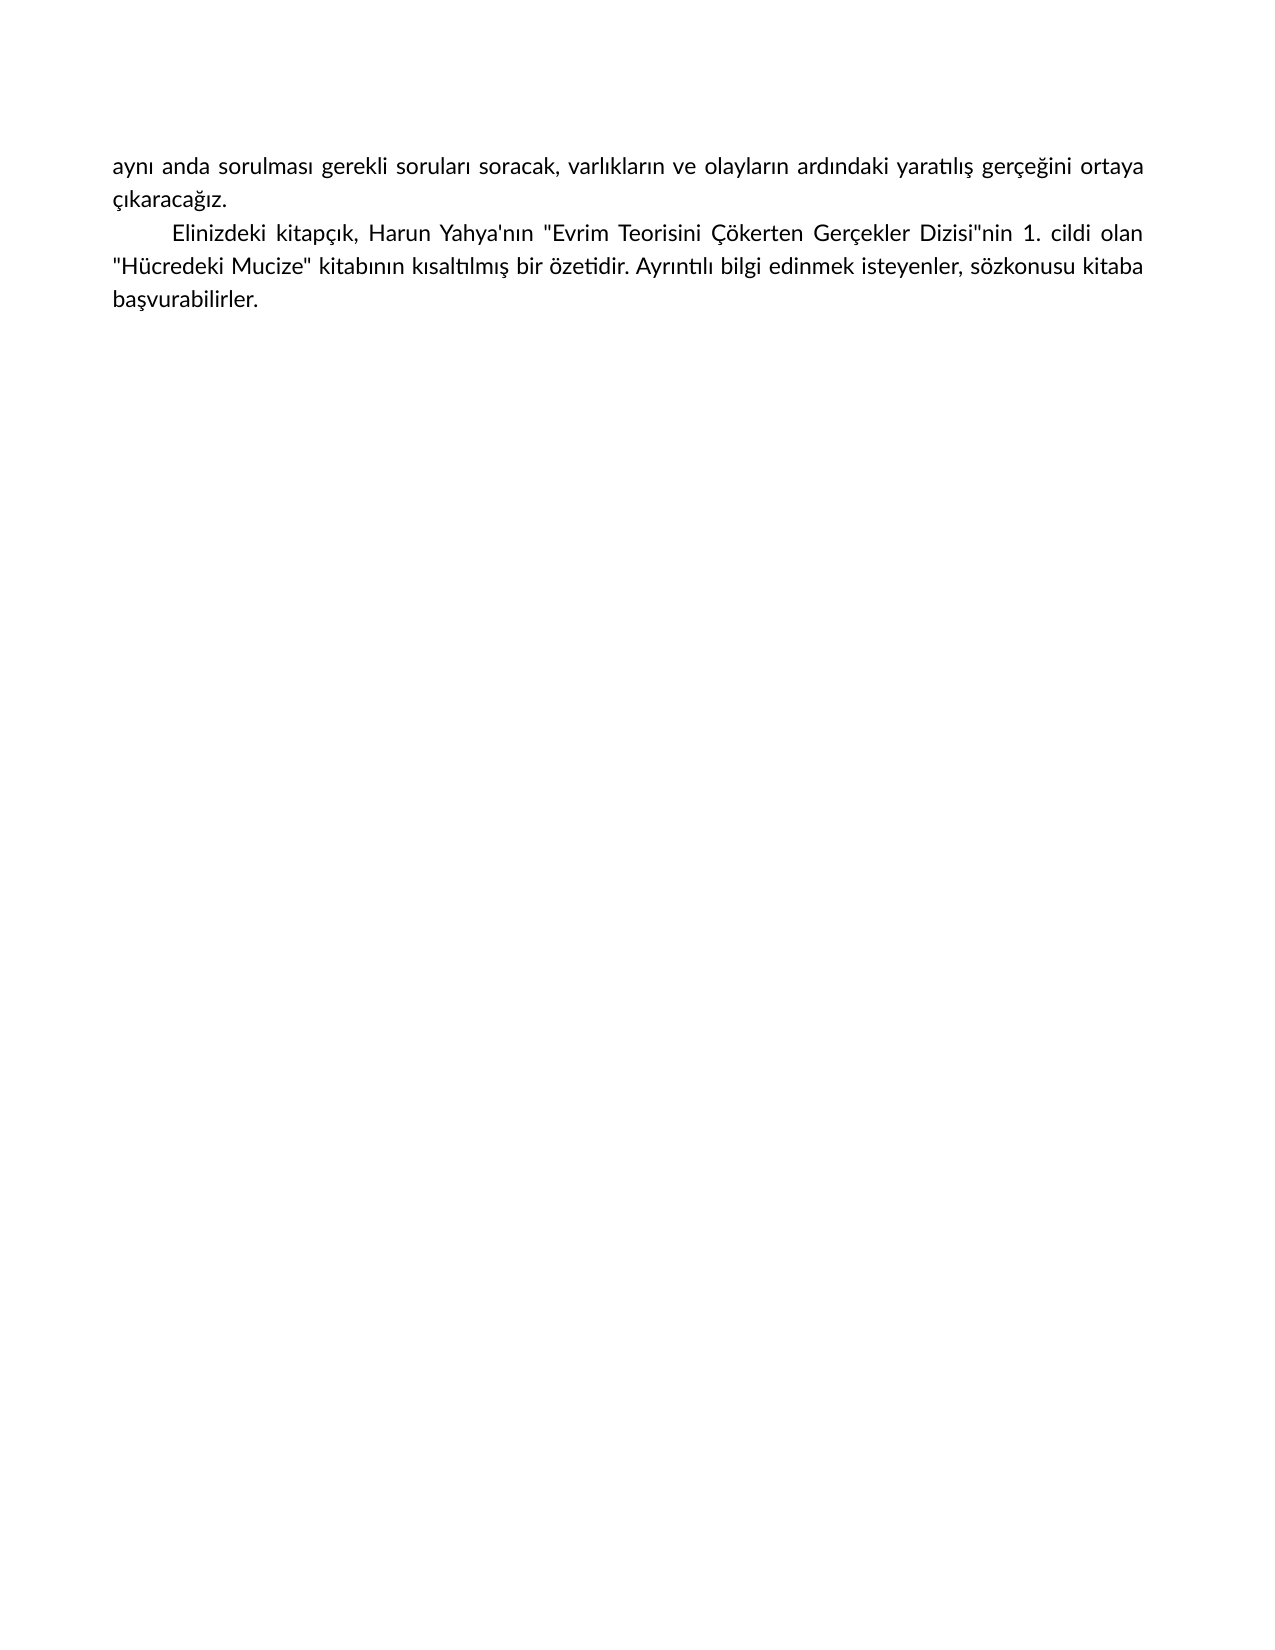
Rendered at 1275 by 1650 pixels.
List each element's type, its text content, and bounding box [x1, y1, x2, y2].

text aynı anda sorulması gerekli soruları soracak, varlıkların ve olayların ardındaki yaratılış gerçeğini ortaya çıkaracağız. [112, 148, 1145, 214]
text Elinizdeki kitapçık, Harun Yahya'nın "Evrim Teorisini Çökerten Gerçekler Dizisi"nin 1. cildi olan "Hücredeki Mucize" kitabının kısaltılmış bir özetidir. Ayrıntılı bilgi edinmek isteyenler, sözkonusu kitaba başvurabilirler. [112, 214, 1145, 314]
